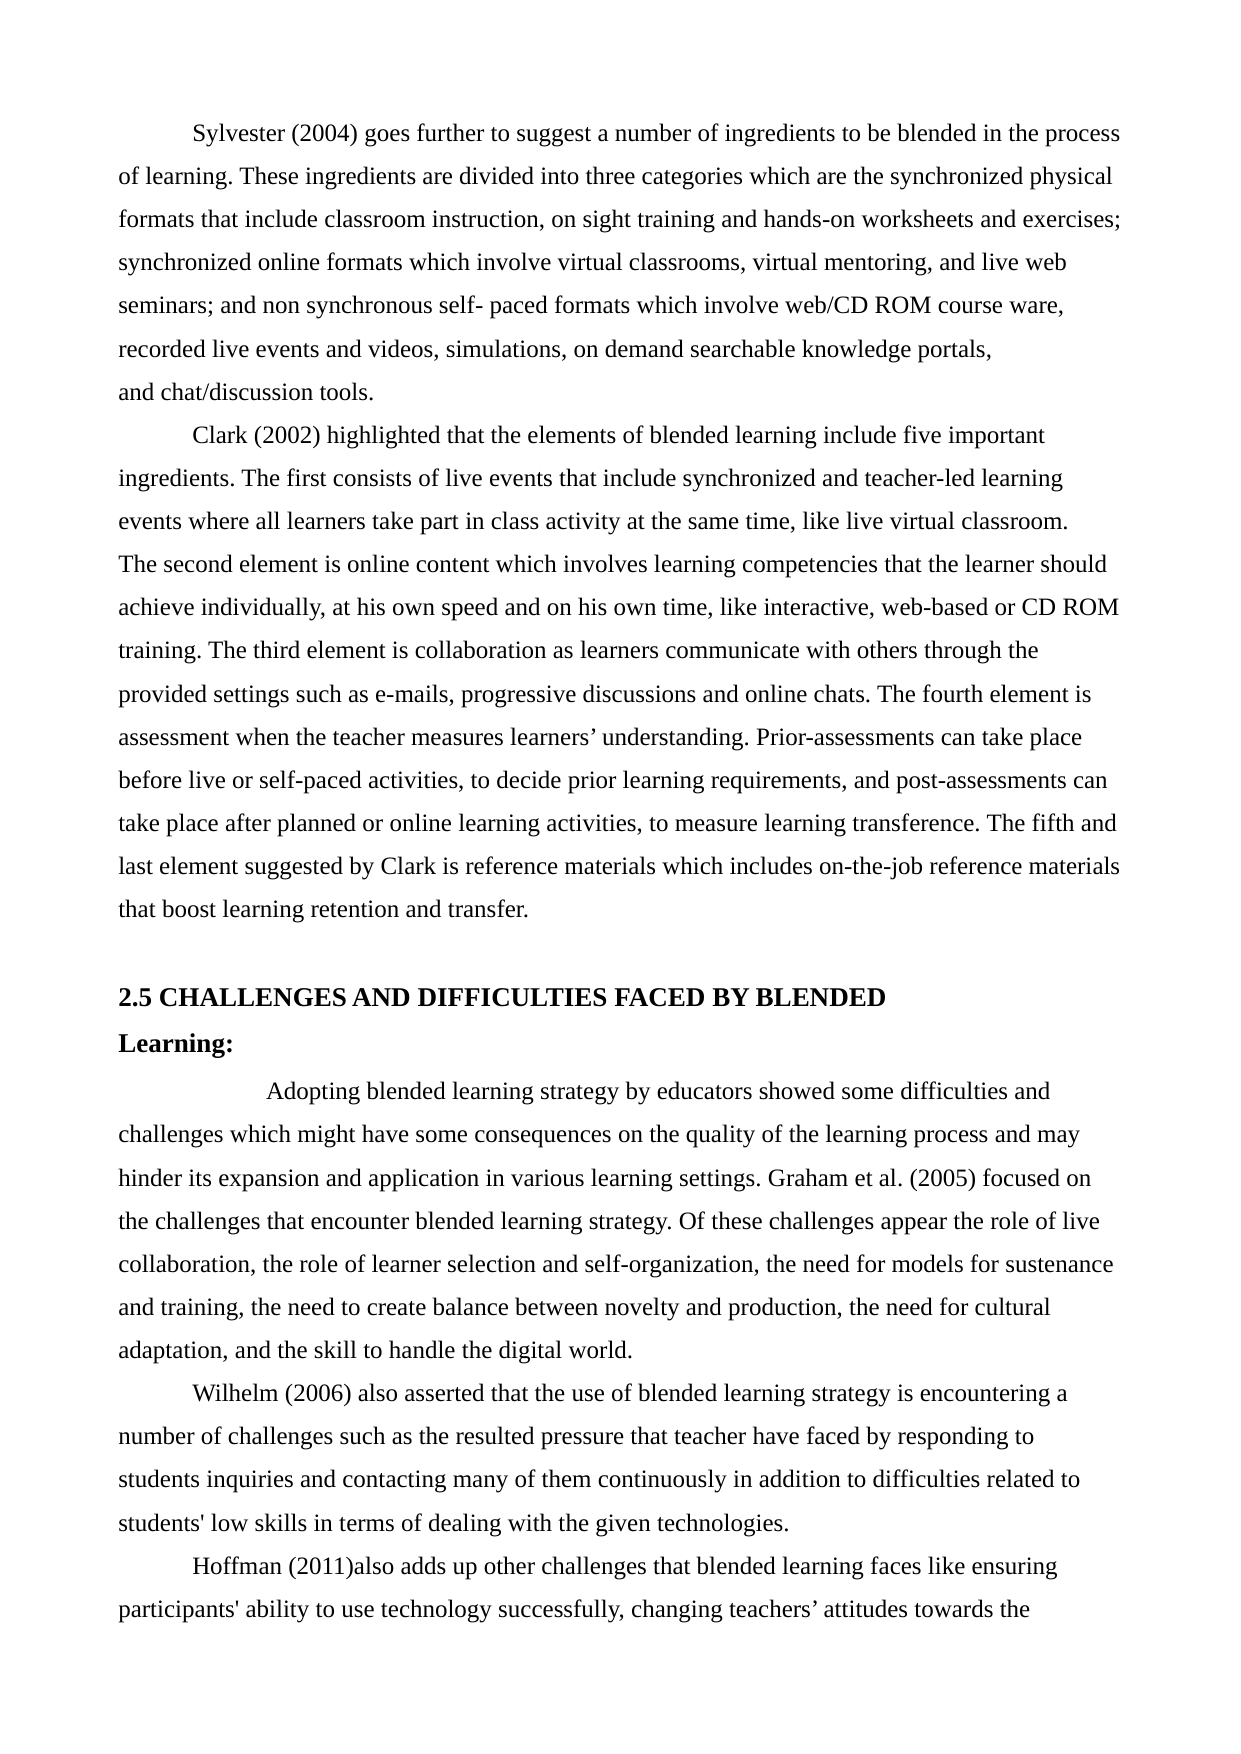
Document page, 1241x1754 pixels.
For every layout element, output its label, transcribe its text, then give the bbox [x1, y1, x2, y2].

text Adopting blended learning strategy by educators showed some difficulties and challenges which might have some consequences on the quality of the learning process and may hinder its expansion and application in various learning settings. Graham et al. (2005) focused on the challenges that encounter blended learning strategy. Of these challenges appear the role of live collaboration, the role of learner selection and self-organization, the need for models for sustenance and training, the need to create balance between novelty and production, the need for cultural adaptation, and the skill to handle the digital world. Wilhelm (2006) also asserted that the use of blended learning strategy is encountering a number of challenges such as the resulted pressure that teacher have faced by responding to students inquiries and contacting many of them continuously in addition to difficulties related to students' low skills in terms of dealing with the given technologies. [118, 1074, 1122, 1536]
text 2.5 CHALLENGES AND DIFFICULTIES FACED BY BLENDED [118, 981, 1122, 1012]
text Clark (2002) highlighted that the elements of blended learning include five important ingredients. The first consists of live events that include synchronized and teacher-led learning events where all learners take part in class activity at the same time, like live virtual classroom. The second element is online content which involves learning competencies that the learner should achieve individually, at his own speed and on his own time, like interactive, web-based or CD ROM training. The third element is collaboration as learners communicate with others through the provided settings such as e-mails, progressive discussions and online chats. The fourth element is assessment when the teacher measures learners’ understanding. Prior-assessments can take place before live or self-paced activities, to decide prior learning requirements, and post-assessments can take place after planned or online learning activities, to measure learning transference. The fifth and last element suggested by Clark is reference materials which includes on-the-job reference materials that boost learning retention and transfer. [118, 420, 1122, 923]
text Hoffman (2011)also adds up other challenges that blended learning faces like ensuring participants' ability to use technology successfully, changing teachers’ attitudes towards the [118, 1551, 1122, 1623]
text Learning: [118, 1027, 1122, 1058]
text Sylvester (2004) goes further to suggest a number of ingredients to be blended in the process of learning. These ingredients are divided into three categories which are the synchronized physical formats that include classroom instruction, on sight training and hands-on worksheets and exercises; synchronized online formats which involve virtual classrooms, virtual mentoring, and live web seminars; and non synchronous self- paced formats which involve web/CD ROM course ware, recorded live events and videos, simulations, on demand searchable knowledge portals, and chat/discussion tools. [118, 118, 1122, 406]
